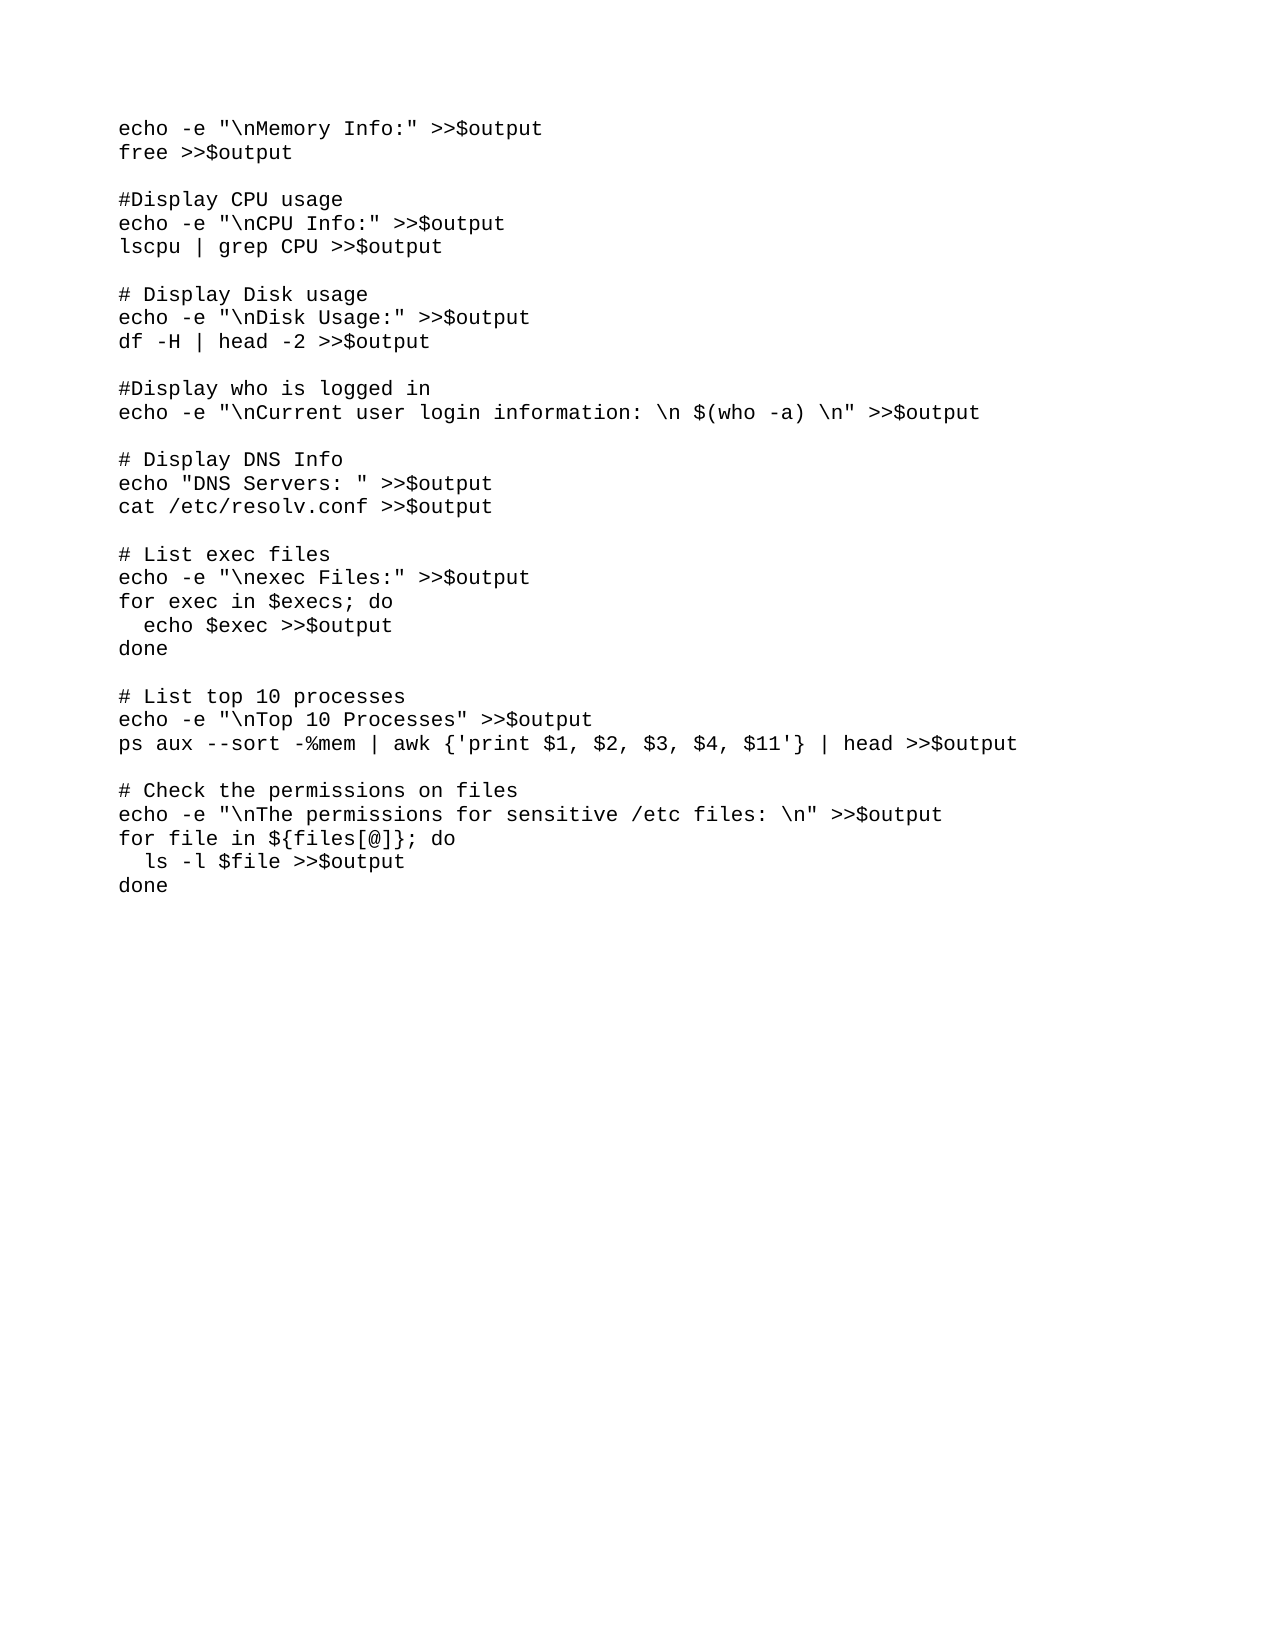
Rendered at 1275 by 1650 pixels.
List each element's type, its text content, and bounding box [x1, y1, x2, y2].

text done [118, 875, 1157, 898]
text echo -e "\nMemory Info:" >>$output [118, 118, 1157, 142]
text # Check the permissions on files [118, 780, 1157, 804]
text #Display who is logged in [118, 378, 1157, 402]
text echo $exec >>$output [118, 615, 1157, 638]
text echo -e "\nCurrent user login information: \n $(who -a) \n" >>$output [118, 402, 1157, 426]
text echo -e "\nexec Files:" >>$output [118, 567, 1157, 591]
text echo -e "\nThe permissions for sensitive /etc files: \n" >>$output [118, 804, 1157, 827]
text # List exec files [118, 544, 1157, 567]
text echo -e "\nDisk Usage:" >>$output [118, 307, 1157, 331]
text # Display DNS Info [118, 449, 1157, 473]
text # Display Disk usage [118, 284, 1157, 307]
text done [118, 638, 1157, 662]
text ps aux --sort -%mem | awk {'print $1, $2, $3, $4, $11'} | head >>$output [118, 733, 1157, 757]
text # List top 10 processes [118, 686, 1157, 709]
text cat /etc/resolv.conf >>$output [118, 496, 1157, 520]
text #Display CPU usage [118, 189, 1157, 213]
text for file in ${files[@]}; do [118, 827, 1157, 851]
text echo -e "\nTop 10 Processes" >>$output [118, 709, 1157, 733]
text echo -e "\nCPU Info:" >>$output [118, 213, 1157, 236]
text echo "DNS Servers: " >>$output [118, 473, 1157, 496]
text lscpu | grep CPU >>$output [118, 236, 1157, 260]
text for exec in $execs; do [118, 591, 1157, 615]
text ls -l $file >>$output [118, 851, 1157, 875]
text df -H | head -2 >>$output [118, 331, 1157, 354]
text free >>$output [118, 142, 1157, 165]
